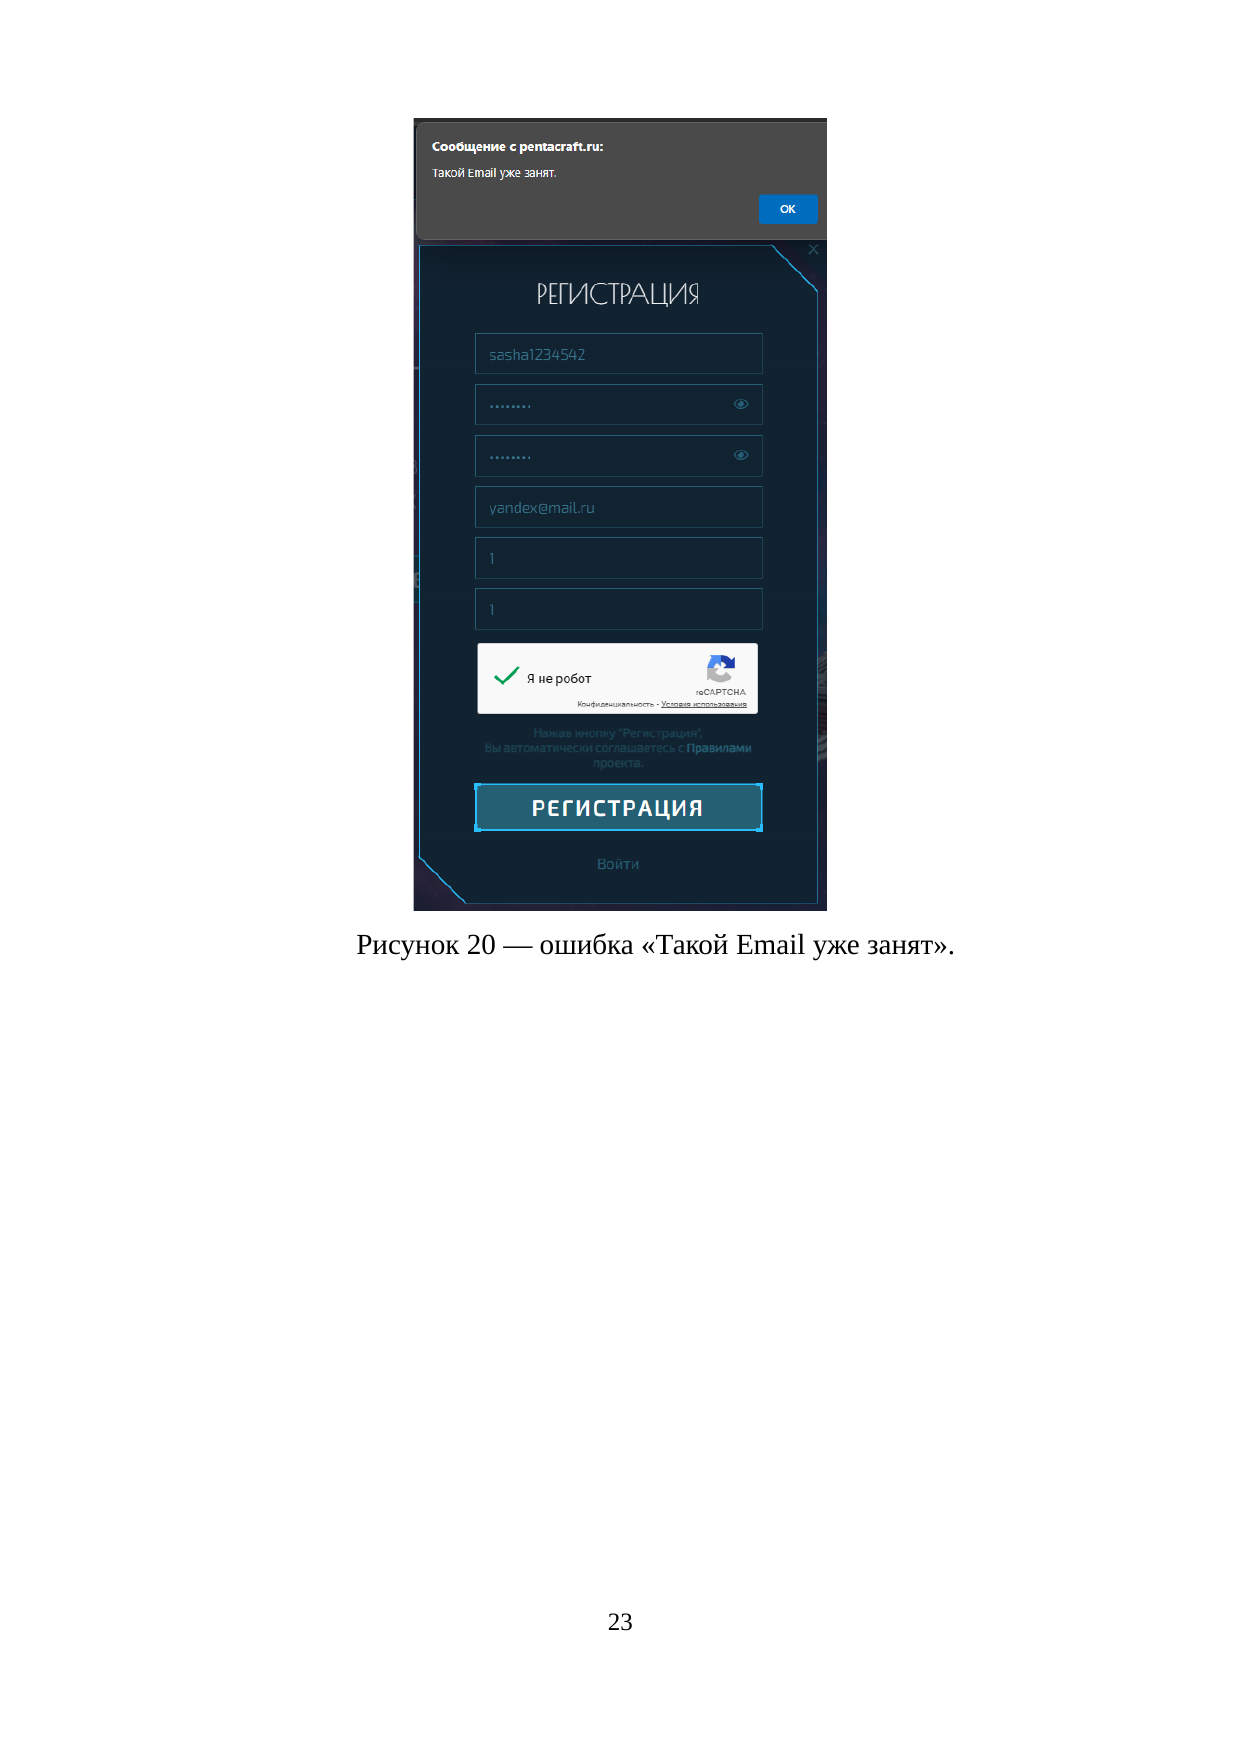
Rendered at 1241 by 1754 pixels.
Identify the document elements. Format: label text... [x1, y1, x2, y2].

picture [413, 118, 827, 911]
list Рисунок 20 — ошибка «Такой Email уже занят». [118, 118, 1122, 961]
